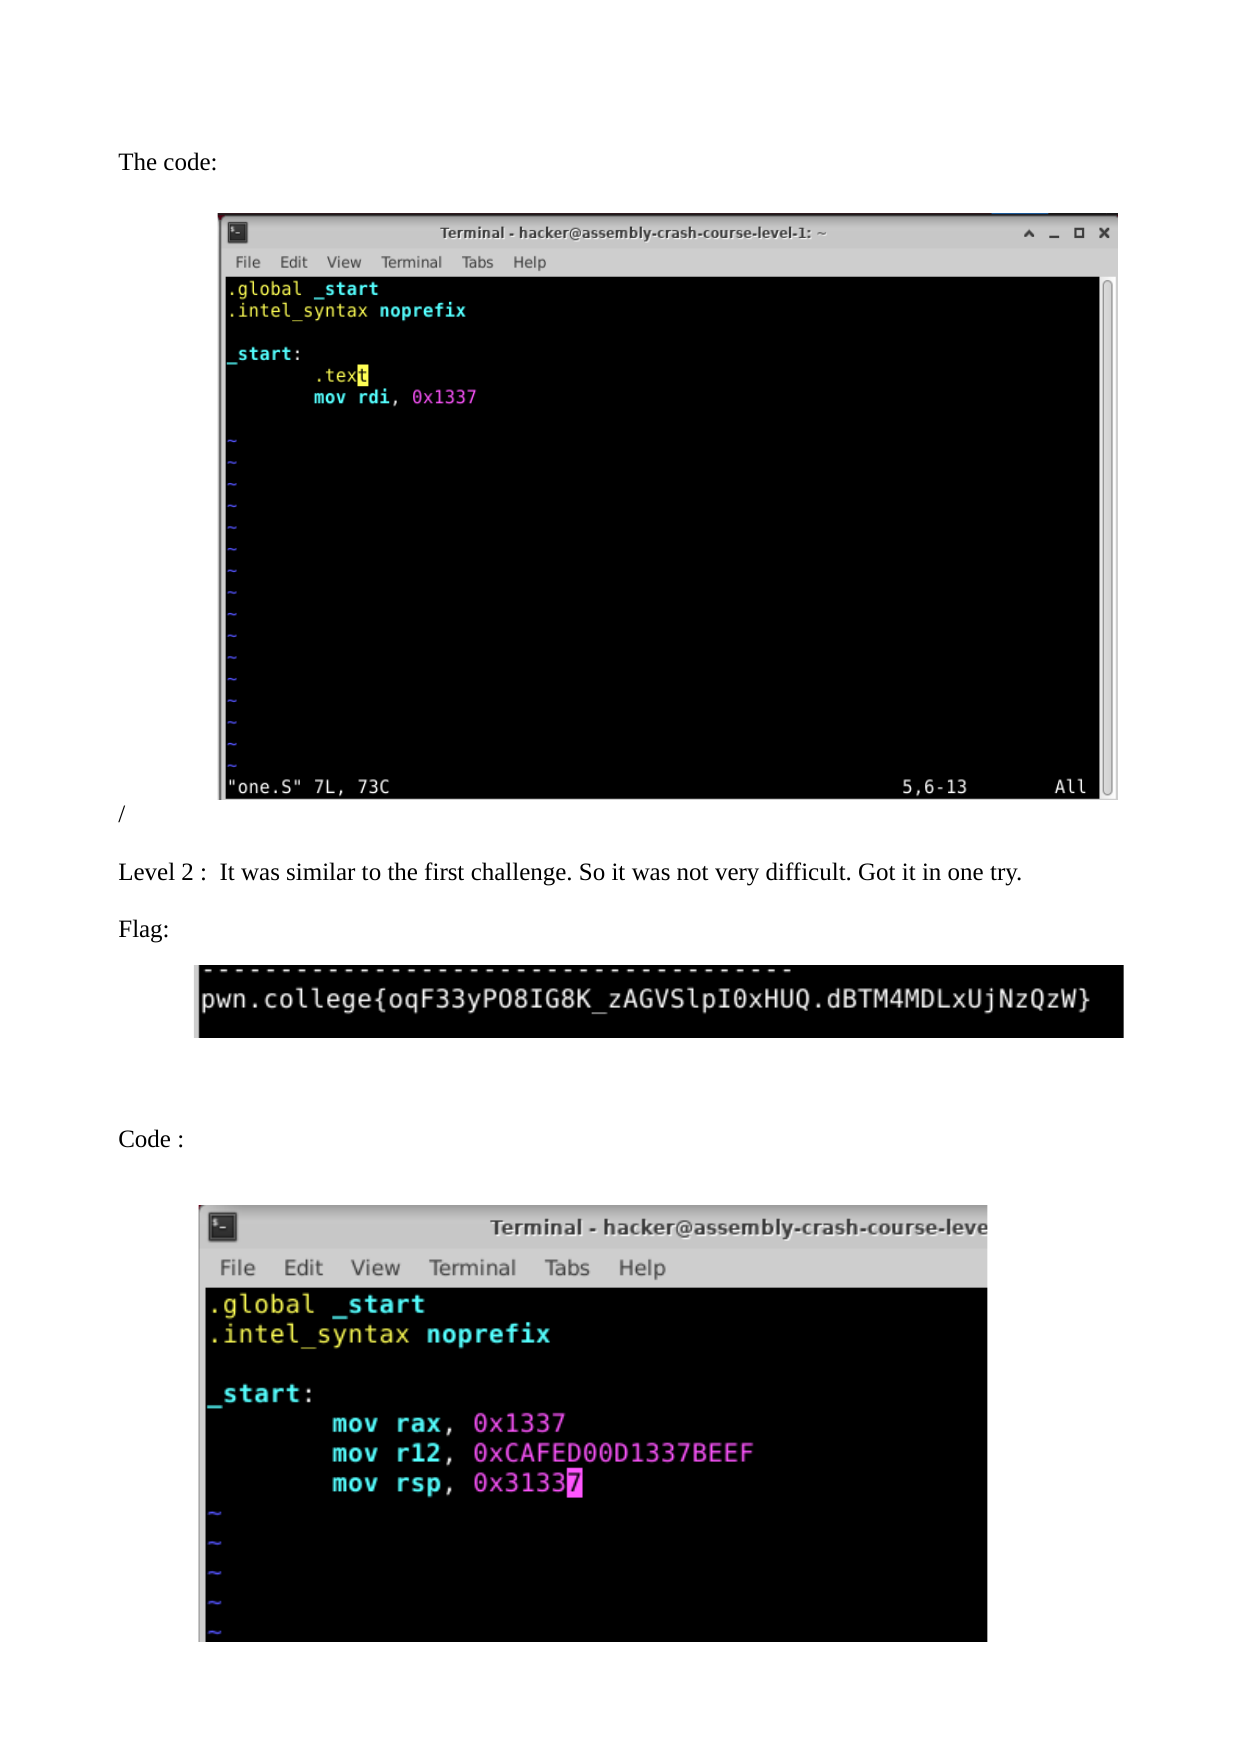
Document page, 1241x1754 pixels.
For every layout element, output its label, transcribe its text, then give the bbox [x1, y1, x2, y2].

text Code : [118, 1124, 1122, 1153]
text Flag: [118, 914, 1122, 943]
text Level 2 : It was similar to the first challenge. So it was not very difficult. Got it in one try. [118, 857, 1122, 886]
text The code: [118, 147, 1122, 176]
picture [198, 1205, 988, 1642]
picture [217, 213, 1118, 800]
picture [193, 965, 1124, 1038]
text / [118, 204, 1122, 828]
